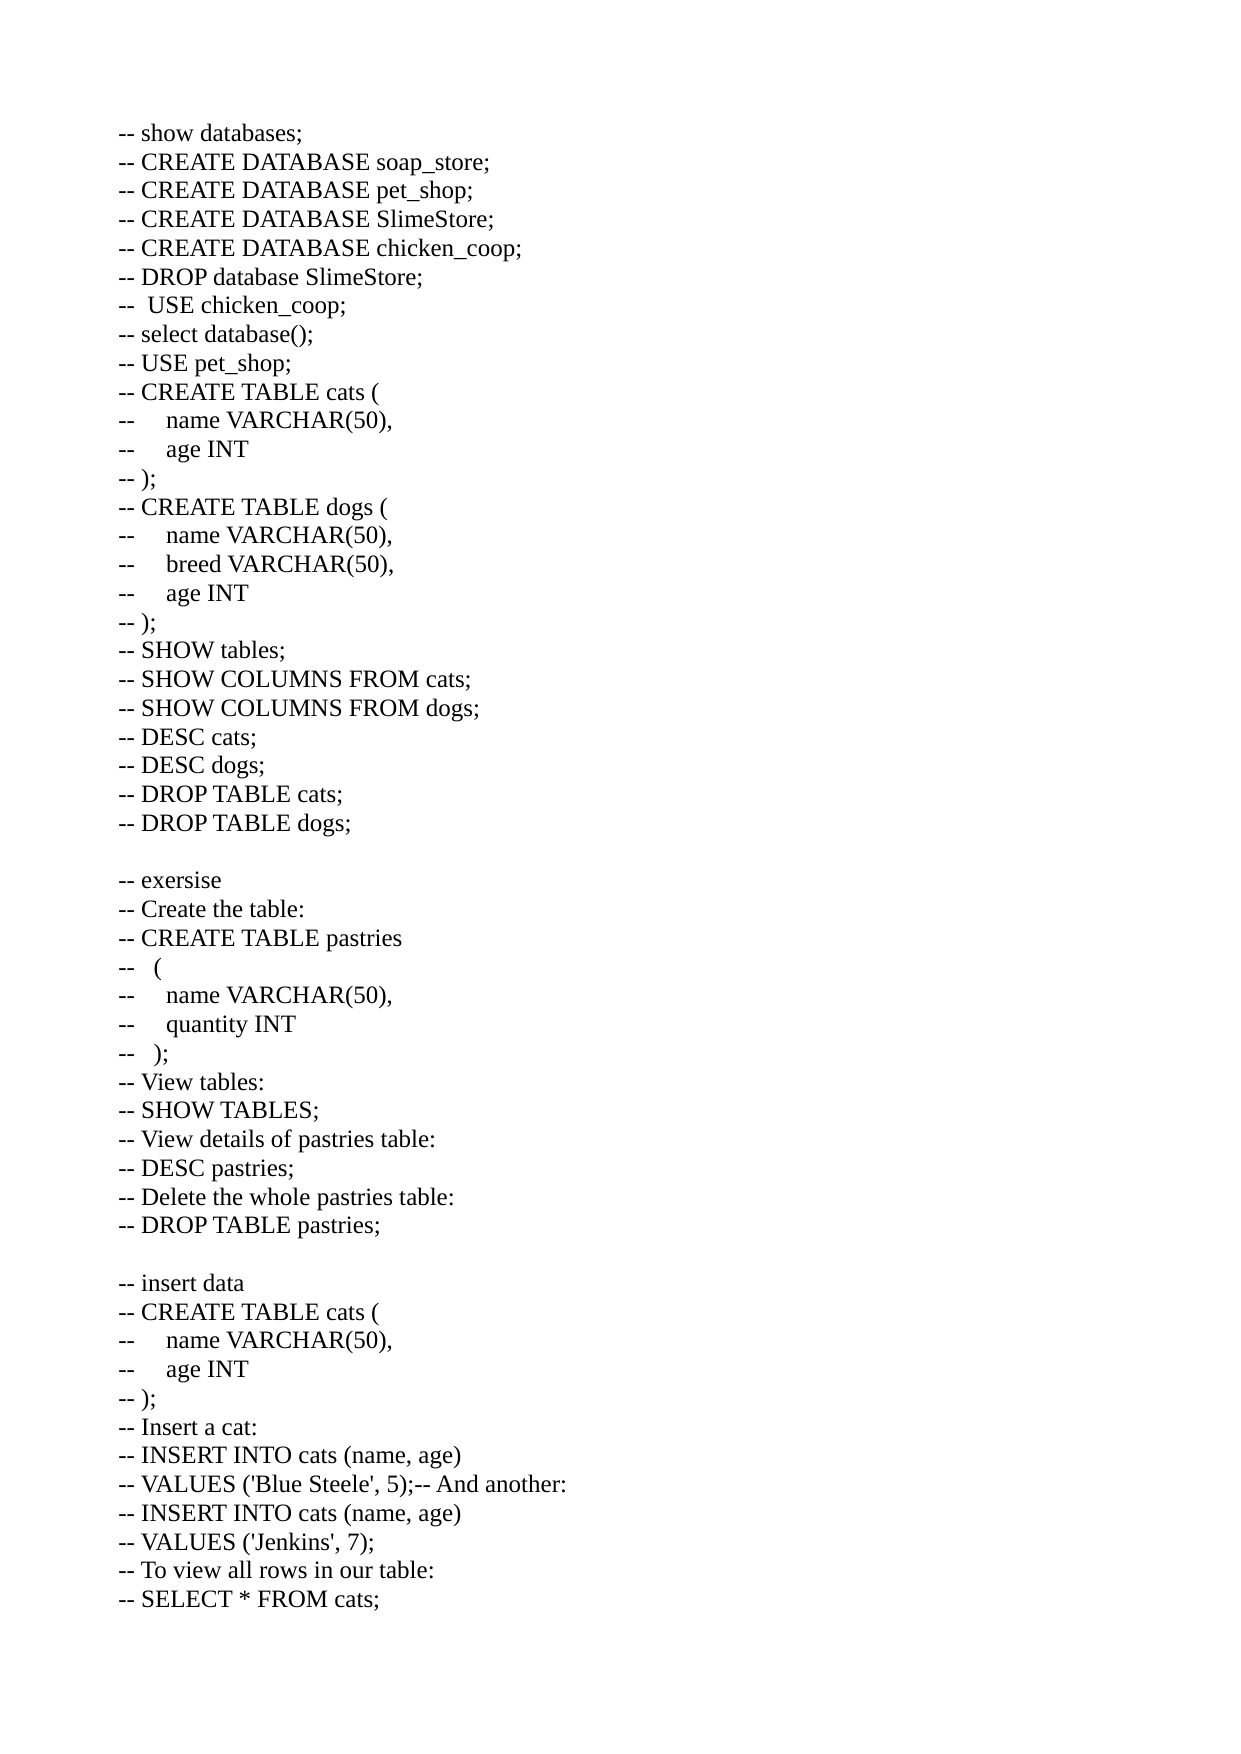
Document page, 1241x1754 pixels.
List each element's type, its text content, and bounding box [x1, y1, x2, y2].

text -- CREATE TABLE cats ( [118, 377, 1122, 406]
text -- DROP TABLE pastries; [118, 1211, 1122, 1239]
text -- SHOW COLUMNS FROM dogs; [118, 693, 1122, 722]
text -- breed VARCHAR(50), [118, 549, 1122, 578]
text -- SHOW TABLES; [118, 1096, 1122, 1124]
text -- SHOW COLUMNS FROM cats; [118, 664, 1122, 693]
text -- CREATE DATABASE SlimeStore; [118, 204, 1122, 233]
text -- CREATE DATABASE pet_shop; [118, 176, 1122, 204]
text -- CREATE DATABASE chicken_coop; [118, 233, 1122, 262]
text -- USE pet_shop; [118, 348, 1122, 377]
text -- View tables: [118, 1067, 1122, 1096]
text -- CREATE TABLE pastries [118, 923, 1122, 952]
text -- Create the table: [118, 894, 1122, 923]
text -- insert data [118, 1268, 1122, 1297]
text -- DESC dogs; [118, 751, 1122, 779]
text -- select database(); [118, 319, 1122, 348]
text -- name VARCHAR(50), [118, 521, 1122, 549]
text -- show databases; [118, 118, 1122, 147]
text -- VALUES ('Jenkins', 7); [118, 1527, 1122, 1556]
text -- DROP TABLE cats; [118, 779, 1122, 808]
text -- CREATE DATABASE soap_store; [118, 147, 1122, 176]
text -- DESC pastries; [118, 1153, 1122, 1182]
text -- age INT [118, 578, 1122, 607]
text -- age INT [118, 1354, 1122, 1383]
text -- CREATE TABLE cats ( [118, 1297, 1122, 1326]
text -- VALUES ('Blue Steele', 5);-- And another: [118, 1469, 1122, 1498]
text -- name VARCHAR(50), [118, 1326, 1122, 1354]
text -- DESC cats; [118, 722, 1122, 751]
text -- ); [118, 1383, 1122, 1412]
text -- CREATE TABLE dogs ( [118, 492, 1122, 521]
text -- View details of pastries table: [118, 1124, 1122, 1153]
text -- DROP database SlimeStore; [118, 262, 1122, 291]
text -- INSERT INTO cats (name, age) [118, 1441, 1122, 1469]
text -- ); [118, 463, 1122, 492]
text -- SHOW tables; [118, 636, 1122, 664]
text -- To view all rows in our table: [118, 1556, 1122, 1584]
text -- Insert a cat: [118, 1412, 1122, 1441]
text -- age INT [118, 434, 1122, 463]
text -- DROP TABLE dogs; [118, 808, 1122, 837]
text -- quantity INT [118, 1009, 1122, 1038]
text -- exersise [118, 866, 1122, 894]
text -- name VARCHAR(50), [118, 981, 1122, 1009]
text -- Delete the whole pastries table: [118, 1182, 1122, 1211]
text -- INSERT INTO cats (name, age) [118, 1498, 1122, 1527]
text -- ); [118, 1038, 1122, 1067]
text -- name VARCHAR(50), [118, 406, 1122, 434]
text -- ); [118, 607, 1122, 636]
text -- SELECT * FROM cats; [118, 1584, 1122, 1613]
text -- ( [118, 952, 1122, 981]
text -- USE chicken_coop; [118, 291, 1122, 319]
